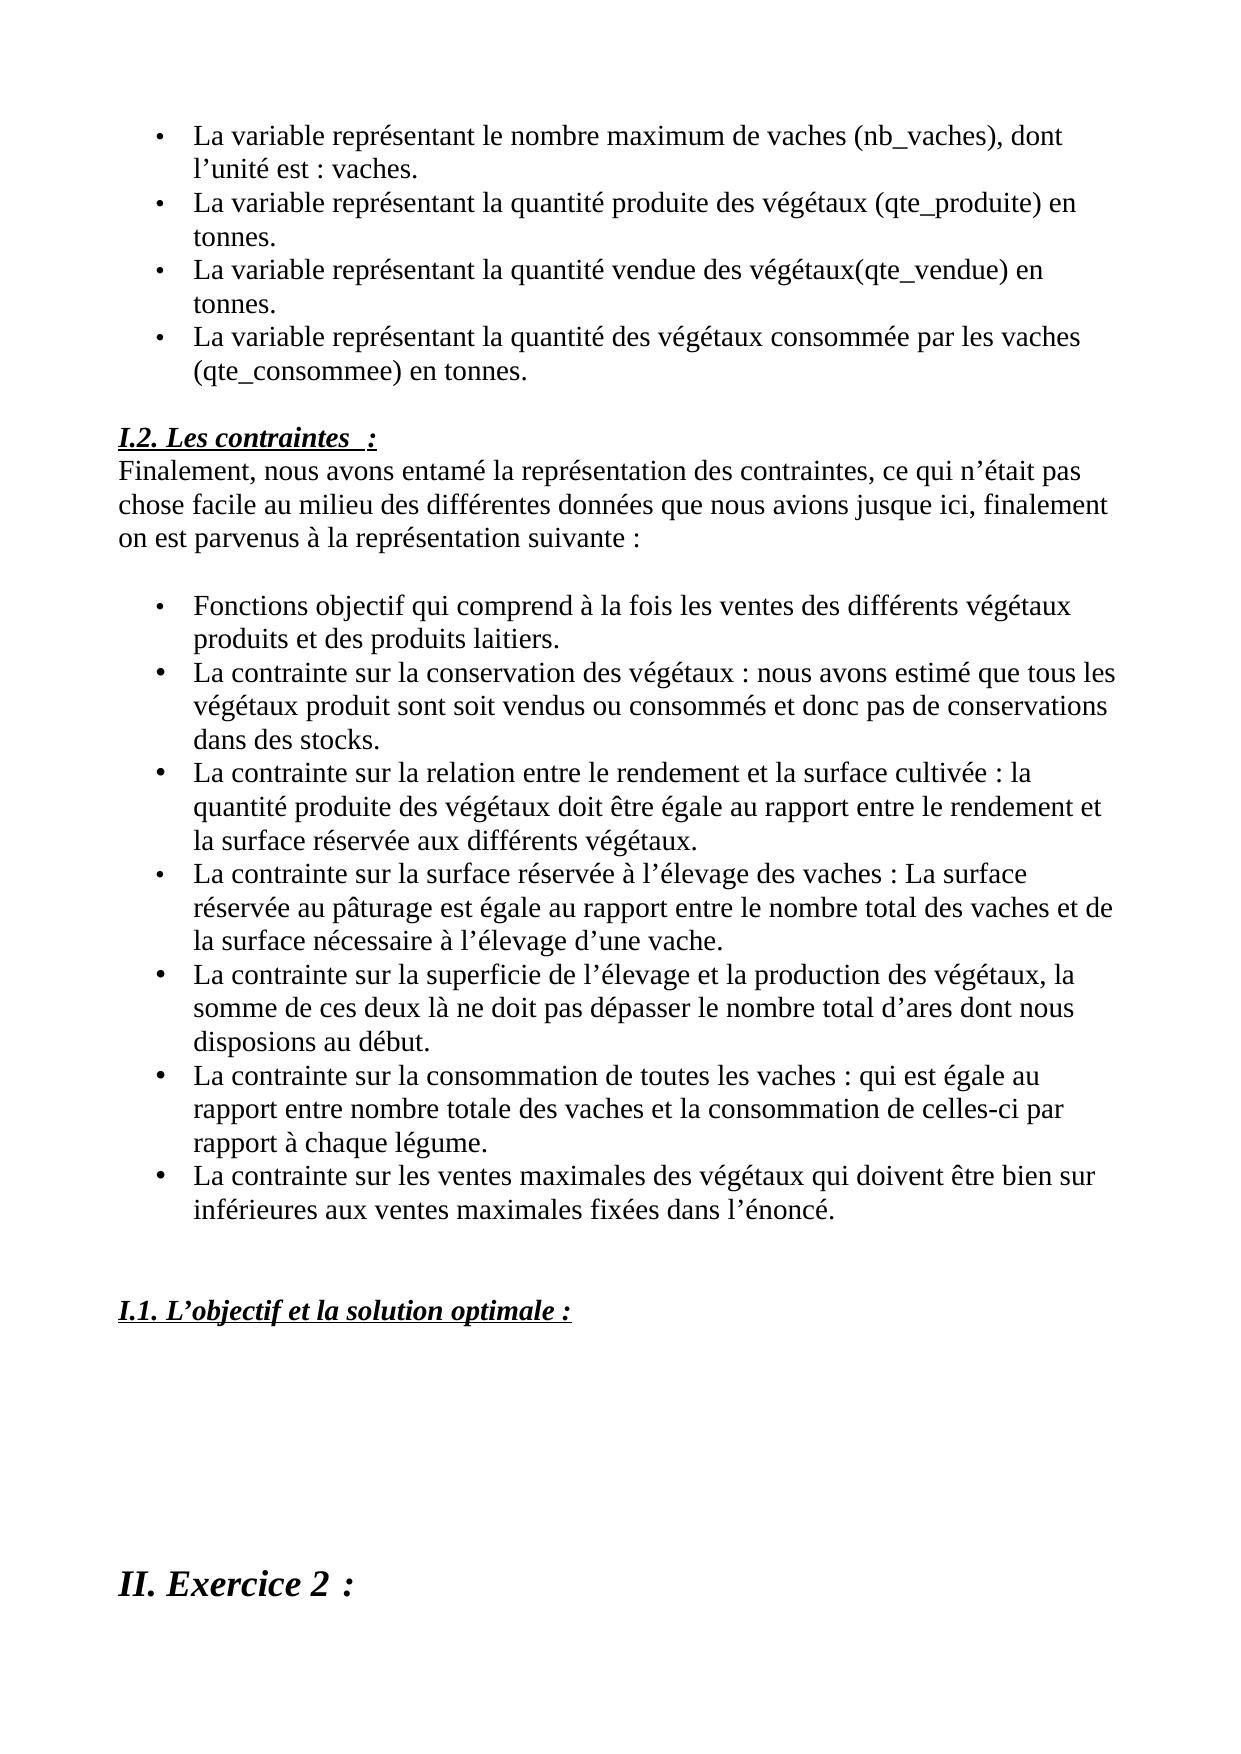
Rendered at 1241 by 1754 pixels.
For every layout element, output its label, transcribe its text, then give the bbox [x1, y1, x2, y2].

list La contrainte sur les ventes maximales des végétaux qui doivent être bien sur inférieures aux ventes maximales fixées dans l’énoncé. [156, 1158, 1122, 1226]
list La variable représentant le nombre maximum de vaches (nb_vaches), dont l’unité est : vaches. [156, 118, 1122, 185]
list La contrainte sur la superficie de l’élevage et la production des végétaux, la somme de ces deux là ne doit pas dépasser le nombre total d’ares dont nous disposions au début. [156, 957, 1122, 1058]
list La contrainte sur la conservation des végétaux : nous avons estimé que tous les végétaux produit sont soit vendus ou consommés et donc pas de conservations dans des stocks. [156, 655, 1122, 756]
text I.1. L’objectif et la solution optimale : [118, 1293, 1122, 1326]
text I.2. Les contraintes : [118, 420, 1122, 453]
text Finalement, nous avons entamé la représentation des contraintes, ce qui n’était pas chose facile au milieu des différentes données que nous avions jusque ici, finalement on est parvenus à la représentation suivante : [118, 453, 1122, 554]
list La contrainte sur la consommation de toutes les vaches : qui est égale au rapport entre nombre totale des vaches et la consommation de celles-ci par rapport à chaque légume. [156, 1058, 1122, 1158]
list Fonctions objectif qui comprend à la fois les ventes des différents végétaux produits et des produits laitiers. [156, 588, 1122, 655]
list La variable représentant la quantité vendue des végétaux(qte_vendue) en tonnes. [156, 252, 1122, 319]
list La contrainte sur la surface réservée à l’élevage des vaches : La surface réservée au pâturage est égale au rapport entre le nombre total des vaches et de la surface nécessaire à l’élevage d’une vache. [156, 856, 1122, 957]
list La variable représentant la quantité des végétaux consommée par les vaches (qte_consommee) en tonnes. [156, 319, 1122, 386]
text II. Exercice 2 : [118, 1561, 1122, 1604]
list La variable représentant la quantité produite des végétaux (qte_produite) en tonnes. [156, 185, 1122, 252]
list La contrainte sur la relation entre le rendement et la surface cultivée : la quantité produite des végétaux doit être égale au rapport entre le rendement et la surface réservée aux différents végétaux. [156, 756, 1122, 856]
